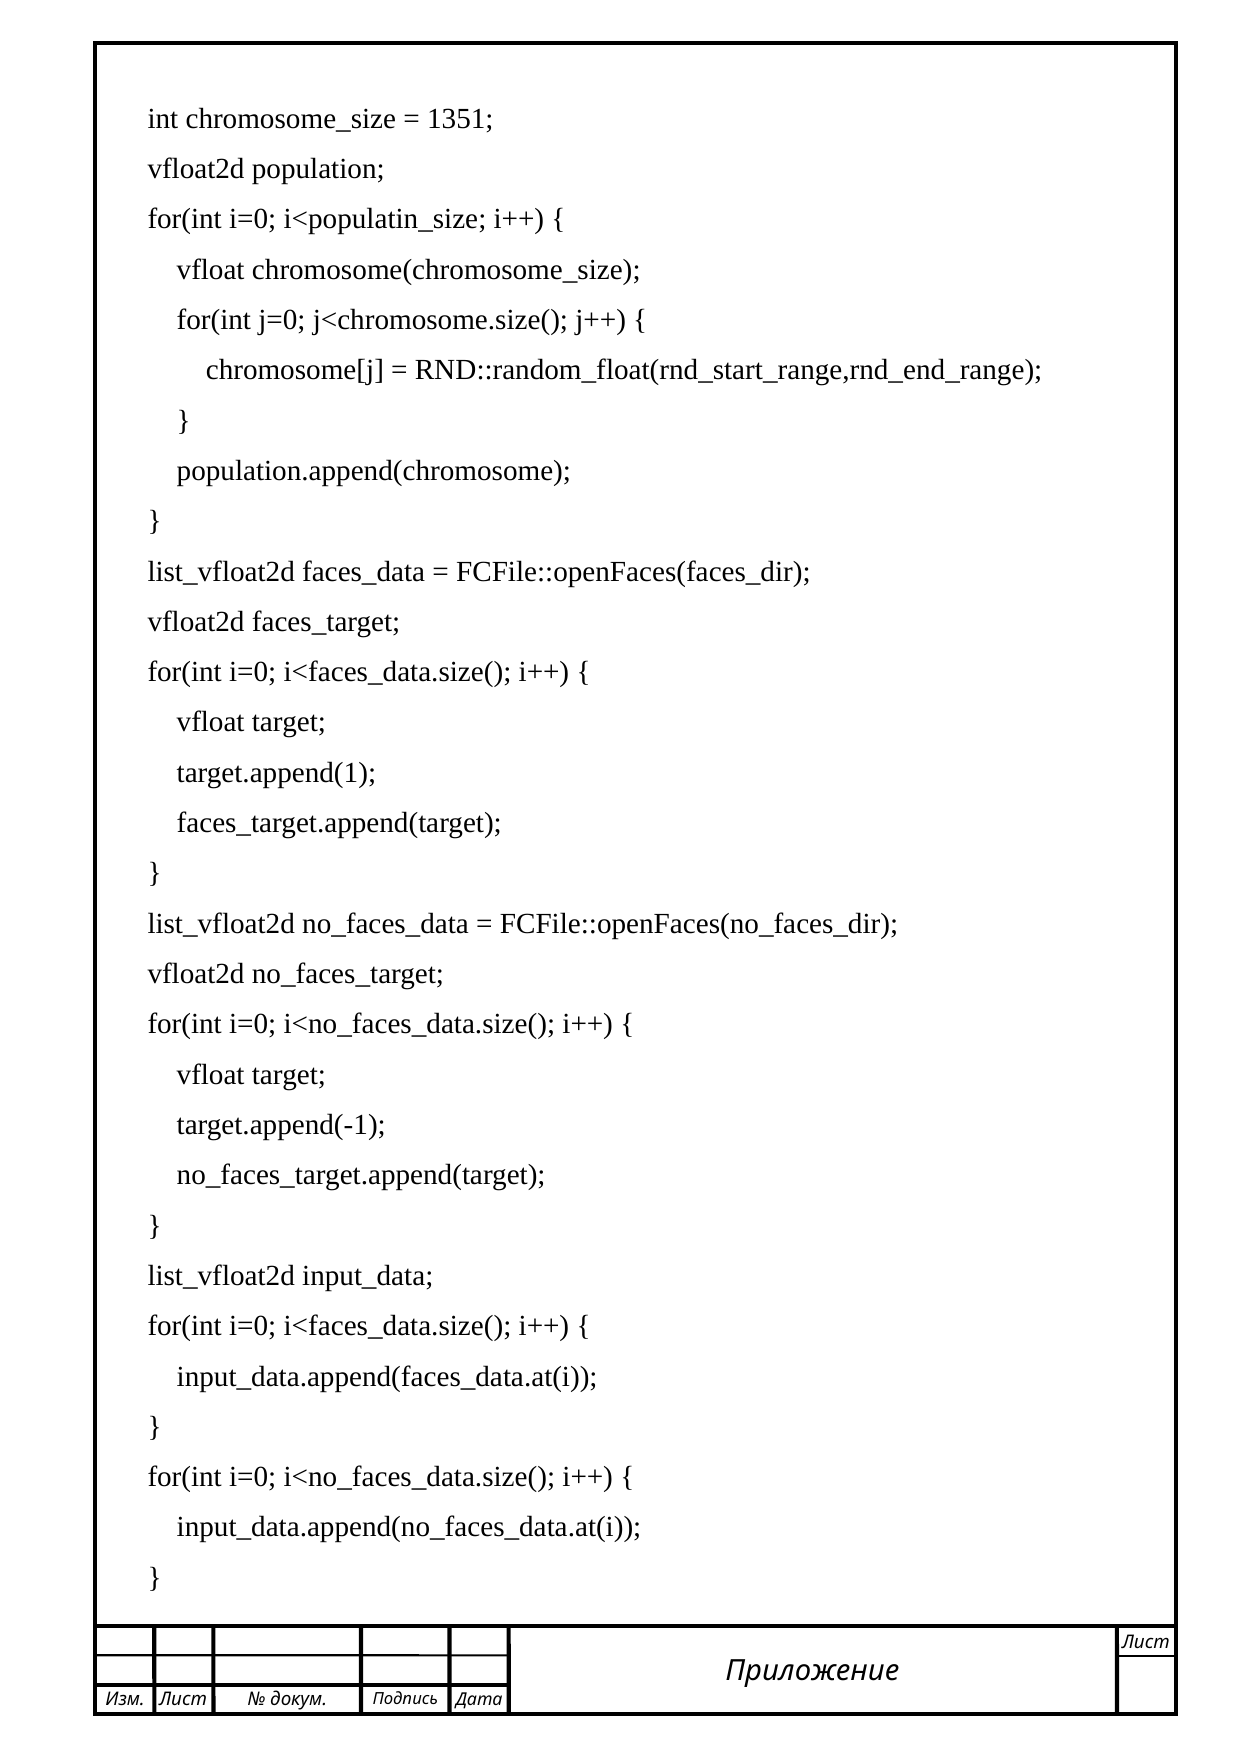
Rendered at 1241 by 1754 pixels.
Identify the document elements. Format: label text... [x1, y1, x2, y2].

text list_vfloat2d faces_data = FCFile::openFaces(faces_dir); [118, 554, 1122, 587]
text } [118, 1208, 1122, 1241]
text list_vfloat2d no_faces_data = FCFile::openFaces(no_faces_dir); [118, 906, 1122, 939]
text target.append(-1); [118, 1107, 1122, 1141]
text input_data.append(faces_data.at(i)); [118, 1359, 1122, 1392]
text vfloat target; [118, 1057, 1122, 1090]
text } [118, 1409, 1122, 1442]
text list_vfloat2d input_data; [118, 1258, 1122, 1292]
text } [118, 1560, 1122, 1593]
text for(int i=0; i<no_faces_data.size(); i++) { [118, 1459, 1122, 1493]
text for(int i=0; i<faces_data.size(); i++) { [118, 1308, 1122, 1342]
text target.append(1); [118, 755, 1122, 788]
text for(int i=0; i<populatin_size; i++) { [118, 201, 1122, 235]
text vfloat chromosome(chromosome_size); [118, 252, 1122, 285]
text for(int i=0; i<faces_data.size(); i++) { [118, 654, 1122, 688]
text faces_target.append(target); [118, 805, 1122, 839]
text } [118, 403, 1122, 436]
text for(int i=0; i<no_faces_data.size(); i++) { [118, 1006, 1122, 1040]
text } [118, 503, 1122, 537]
text for(int j=0; j<chromosome.size(); j++) { [118, 302, 1122, 336]
text input_data.append(no_faces_data.at(i)); [118, 1509, 1122, 1543]
text } [118, 856, 1122, 889]
text vfloat2d no_faces_target; [118, 956, 1122, 990]
text no_faces_target.append(target); [118, 1157, 1122, 1191]
text vfloat2d population; [118, 151, 1122, 185]
text population.append(chromosome); [118, 453, 1122, 487]
text vfloat2d faces_target; [118, 604, 1122, 637]
text chromosome[j] = RND::random_float(rnd_start_range,rnd_end_range); [118, 352, 1122, 386]
text vfloat target; [118, 704, 1122, 738]
text int chromosome_size = 1351; [118, 101, 1122, 134]
